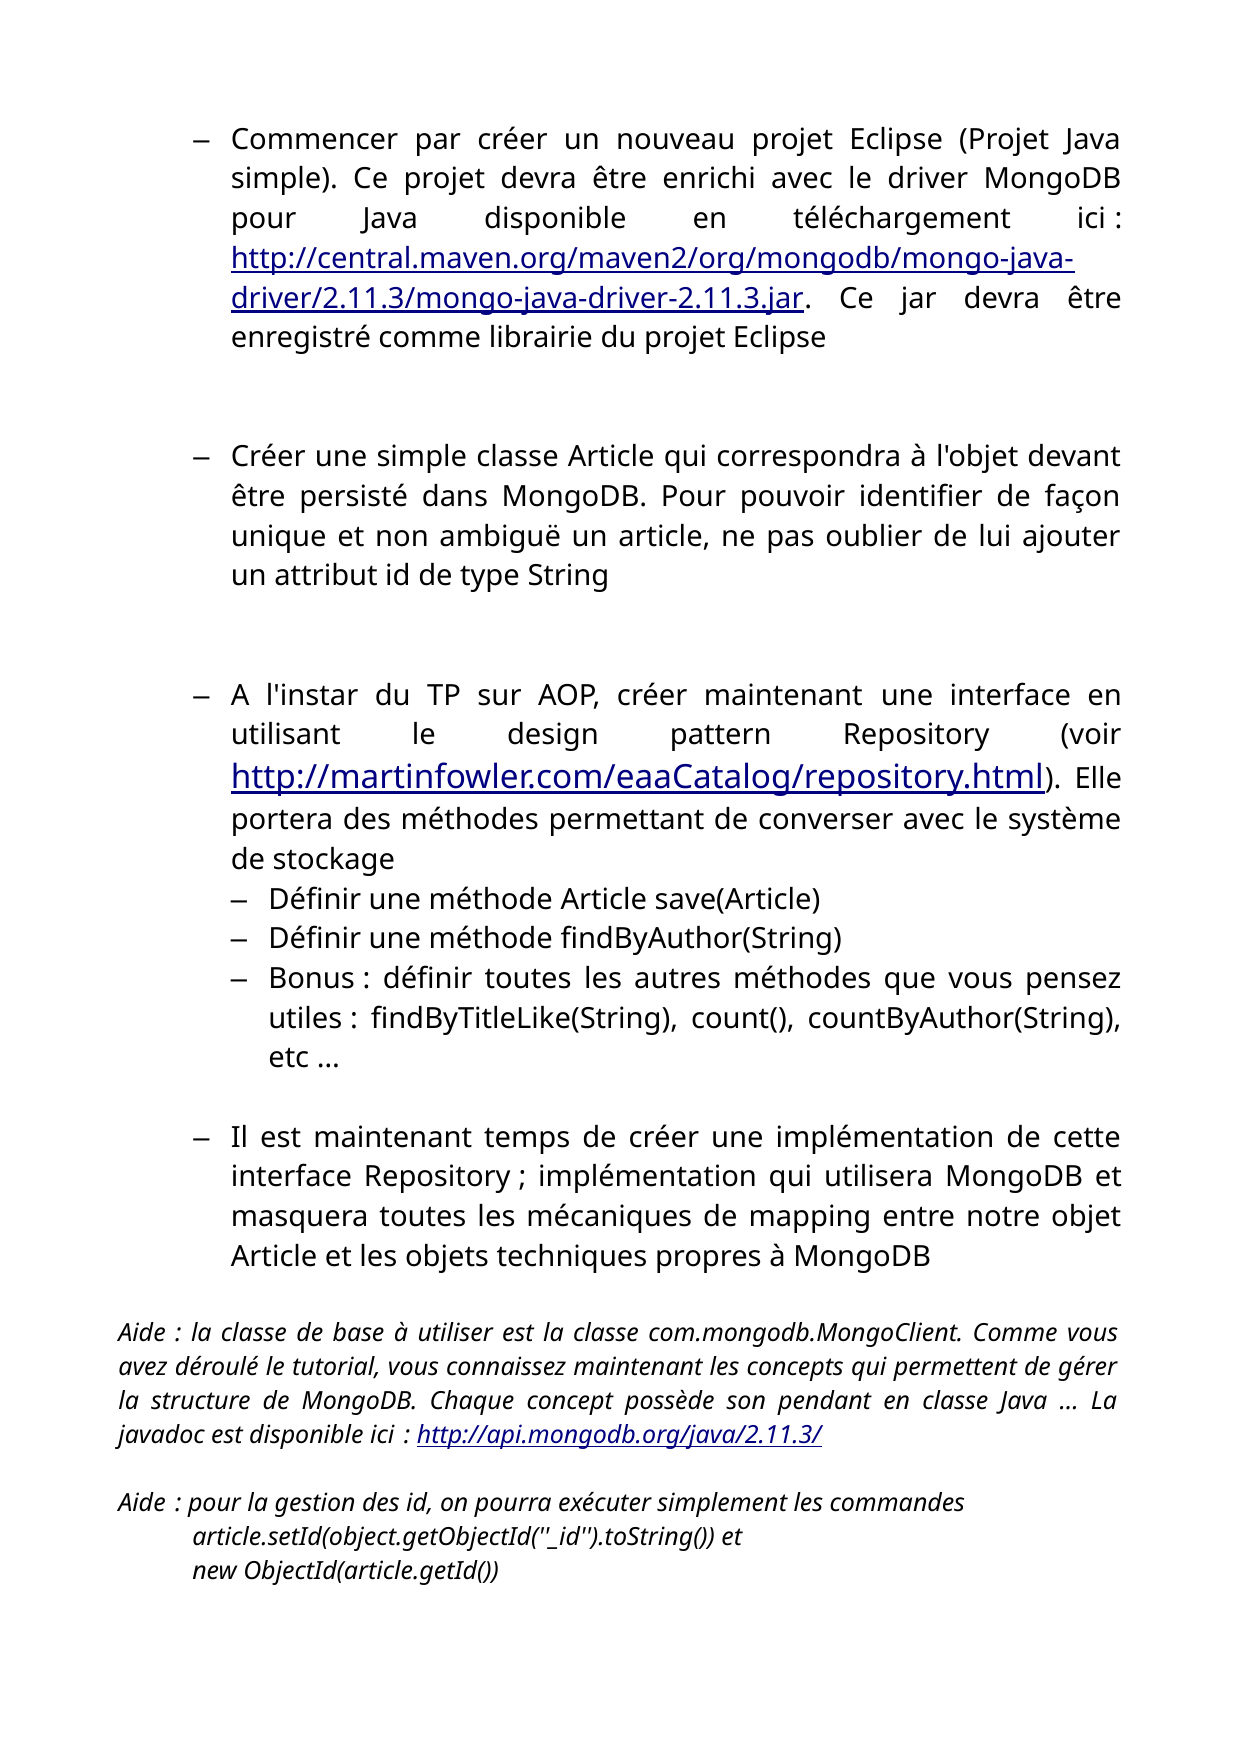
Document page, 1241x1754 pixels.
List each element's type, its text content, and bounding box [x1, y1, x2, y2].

text Aide : pour la gestion des id, on pourra exécuter simplement les commandes [118, 1485, 1122, 1519]
list Il est maintenant temps de créer une implémentation de cette interface Repository ; implémentation qui utilisera MongoDB et masquera toutes les mécaniques de mapping entre notre objet Article et les objets techniques propres à MongoDB [193, 1116, 1122, 1275]
text article.setId(object.getObjectId(''_id'').toString()) et [118, 1519, 1122, 1553]
list A l'instar du TP sur AOP, créer maintenant une interface en utilisant le design pattern Repository (voir http://martinfowler.com/eaaCatalog/repository.html). Elle portera des méthodes permettant de converser avec le système de stockage [193, 674, 1122, 878]
text new ObjectId(article.getId()) [118, 1553, 1122, 1587]
list Définir une méthode findByAuthor(String) [231, 918, 1122, 957]
text Aide : la classe de base à utiliser est la classe com.mongodb.MongoClient. Comme vous avez déroulé le tutorial, vous connaissez maintenant les concepts qui permettent de gérer la structure de MongoDB. Chaque concept possède son pendant en classe Java … La javadoc est disponible ici : http://api.mongodb.org/java/2.11.3/ [118, 1314, 1122, 1451]
list Commencer par créer un nouveau projet Eclipse (Projet Java simple). Ce projet devra être enrichi avec le driver MongoDB pour Java disponible en téléchargement ici : http://central.maven.org/maven2/org/mongodb/mongo-java-driver/2.11.3/mongo-java-driver-2.11.3.jar. Ce jar devra être enregistré comme librairie du projet Eclipse [193, 118, 1122, 356]
list Bonus : définir toutes les autres méthodes que vous pensez utiles : findByTitleLike(String), count(), countByAuthor(String), etc … [231, 957, 1122, 1076]
list Définir une méthode Article save(Article) [231, 878, 1122, 918]
list Créer une simple classe Article qui correspondra à l'objet devant être persisté dans MongoDB. Pour pouvoir identifier de façon unique et non ambiguë un article, ne pas oublier de lui ajouter un attribut id de type String [193, 436, 1122, 594]
